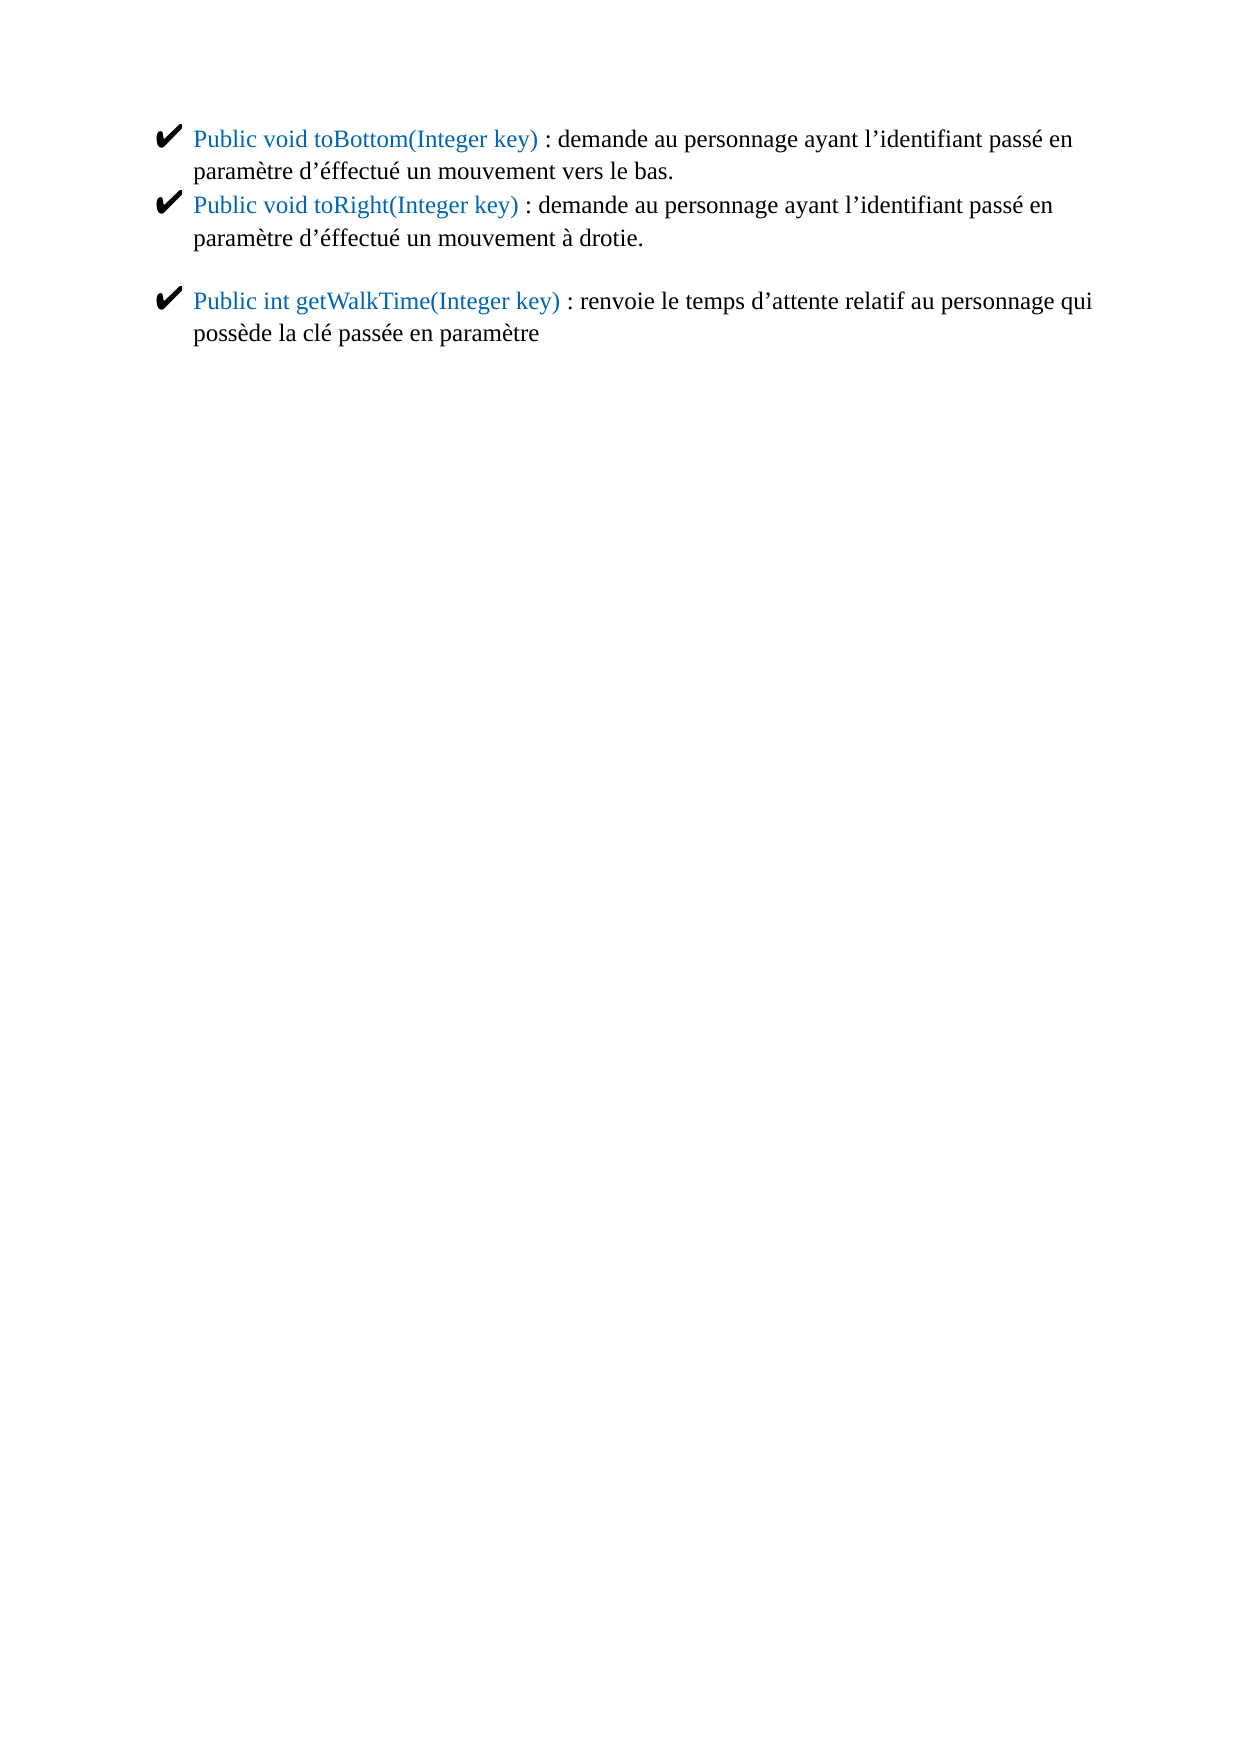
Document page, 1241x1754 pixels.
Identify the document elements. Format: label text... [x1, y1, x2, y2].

list Public void toBottom(Integer key) : demande au personnage ayant l’identifiant passé en paramètre d’éffectué un mouvement vers le bas. [156, 118, 1122, 185]
list Public void toRight(Integer key) : demande au personnage ayant l’identifiant passé en paramètre d’éffectué un mouvement à drotie. [156, 185, 1122, 251]
list Public int getWalkTime(Integer key) : renvoie le temps d’attente relatif au personnage qui possède la clé passée en paramètre [156, 280, 1122, 347]
